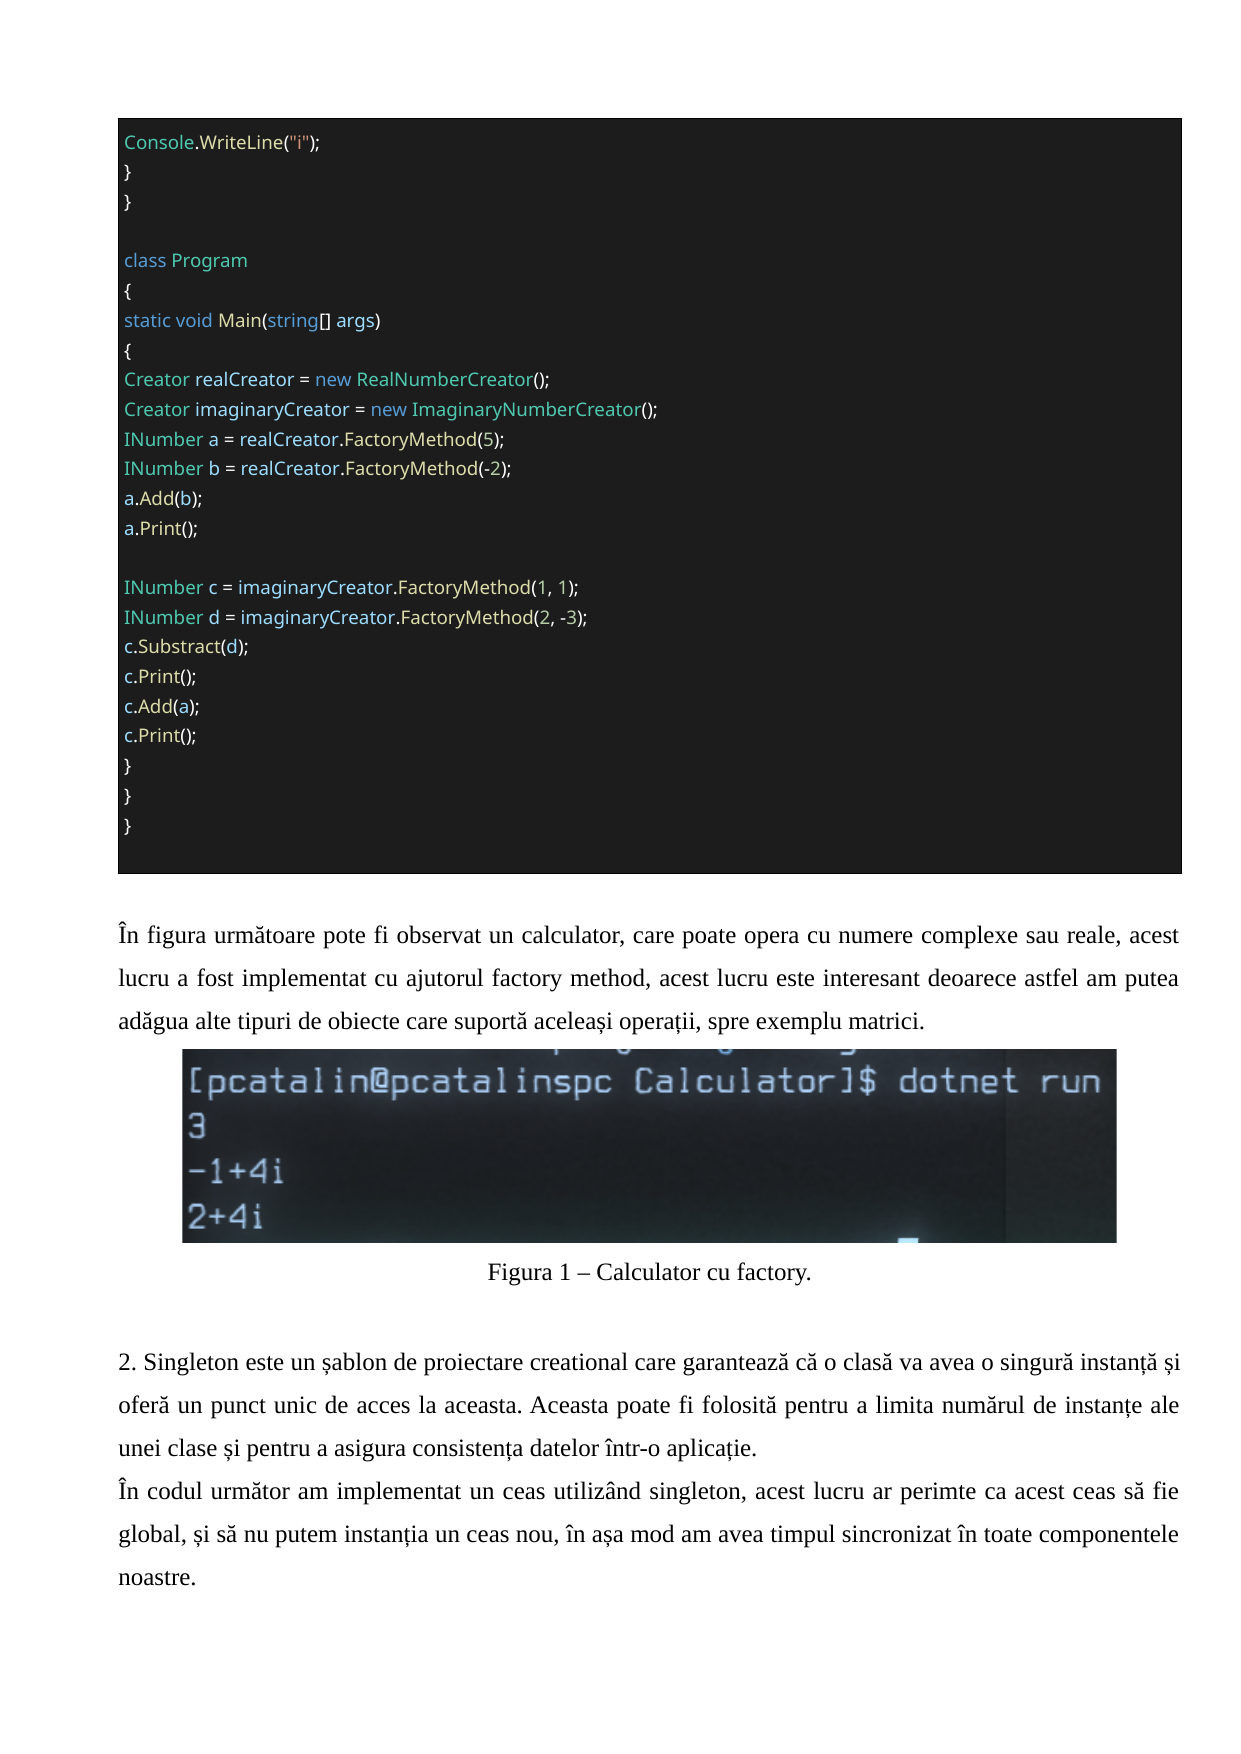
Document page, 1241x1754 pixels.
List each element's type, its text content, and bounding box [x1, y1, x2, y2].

text 2. Singleton este un șablon de proiectare creational care garantează că o clasă va avea o singură instanță și oferă un punct unic de acces la aceasta. Aceasta poate fi folosită pentru a limita numărul de instanțe ale unei clase și pentru a asigura consistența datelor într-o aplicație. [118, 1347, 1181, 1462]
text În codul următor am implementat un ceas utilizând singleton, acest lucru ar perimte ca acest ceas să fie global, și să nu putem instanția un ceas nou, în așa mod am avea timpul sincronizat în toate componentele noastre. [118, 1476, 1181, 1591]
text În figura următoare pote fi observat un calculator, care poate opera cu numere complexe sau reale, acest lucru a fost implementat cu ajutorul factory method, acest lucru este interesant deoarece astfel am putea adăgua alte tipuri de obiecte care suportă aceleași operații, spre exemplu matrici. [118, 920, 1181, 1035]
table_header Console.WriteLine("i"); } } class Program { static void Main(string[] args) { Creator realCreator = new RealNumberCreator(); Creator imaginaryCreator = new ImaginaryNumberCreator(); INumber a = realCreator.FactoryMethod(5); INumber b = realCreator.FactoryMethod(-2); a.Add(b); a.Print(); INumber c = imaginaryCreator.FactoryMethod(1, 1); INumber d = imaginaryCreator.FactoryMethod(2, -3); c.Substract(d); c.Print(); c.Add(a); c.Print(); } } } [119, 119, 1181, 873]
text Figura 1 – Calculator cu factory. [118, 1257, 1181, 1286]
picture [182, 1049, 1117, 1243]
